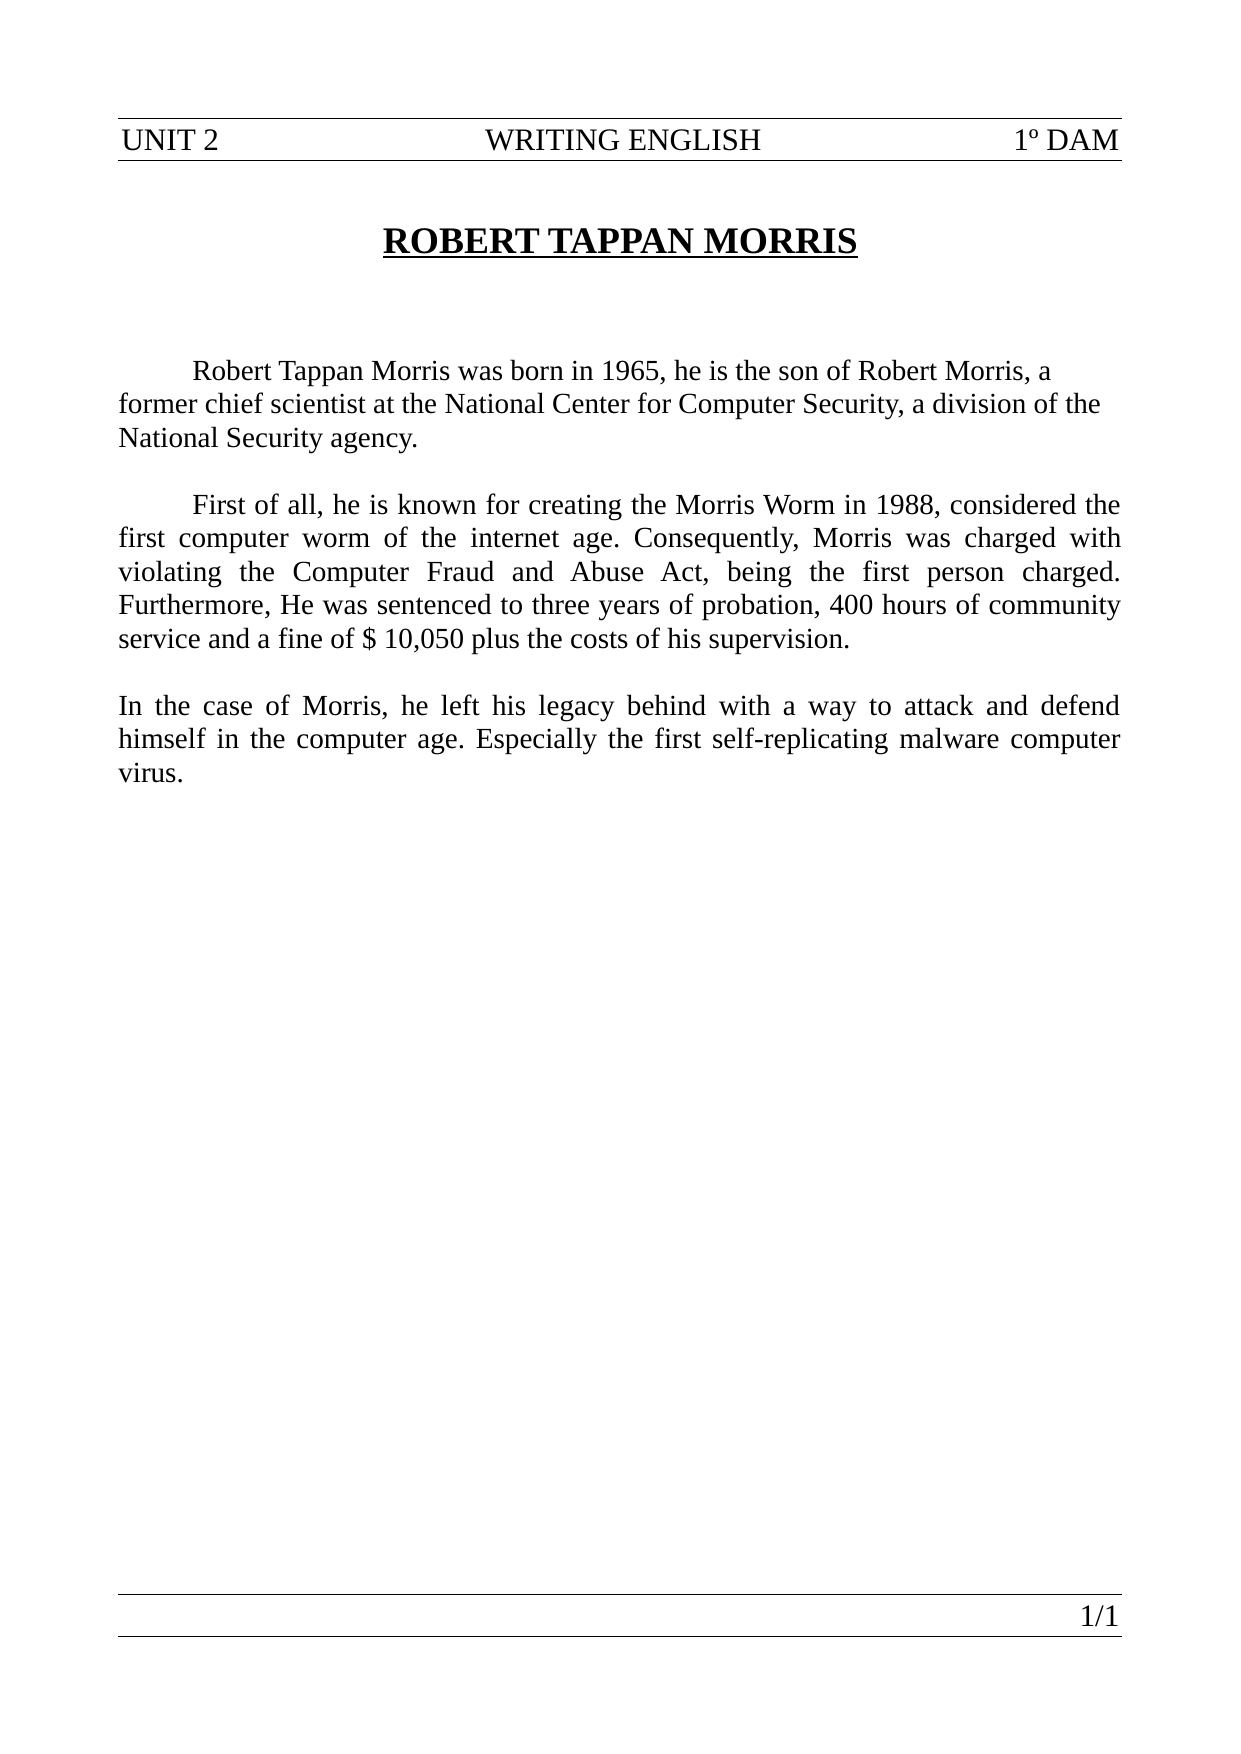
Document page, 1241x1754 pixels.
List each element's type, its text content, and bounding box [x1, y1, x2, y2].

text Robert Tappan Morris was born in 1965, he is the son of Robert Morris, a former chief scientist at the National Center for Computer Security, a division of the National Security agency. [118, 353, 1122, 453]
text First of all, he is known for creating the Morris Worm in 1988, considered the first computer worm of the internet age. Consequently, Morris was charged with violating the Computer Fraud and Abuse Act, being the first person charged. Furthermore, He was sentenced to three years of probation, 400 hours of community service and a fine of $ 10,050 plus the costs of his supervision. [118, 487, 1122, 654]
text In the case of Morris, he left his legacy behind with a way to attack and defend himself in the computer age. Especially the first self-replicating malware computer virus. [118, 688, 1122, 789]
text ROBERT TAPPAN MORRIS [118, 218, 1122, 262]
